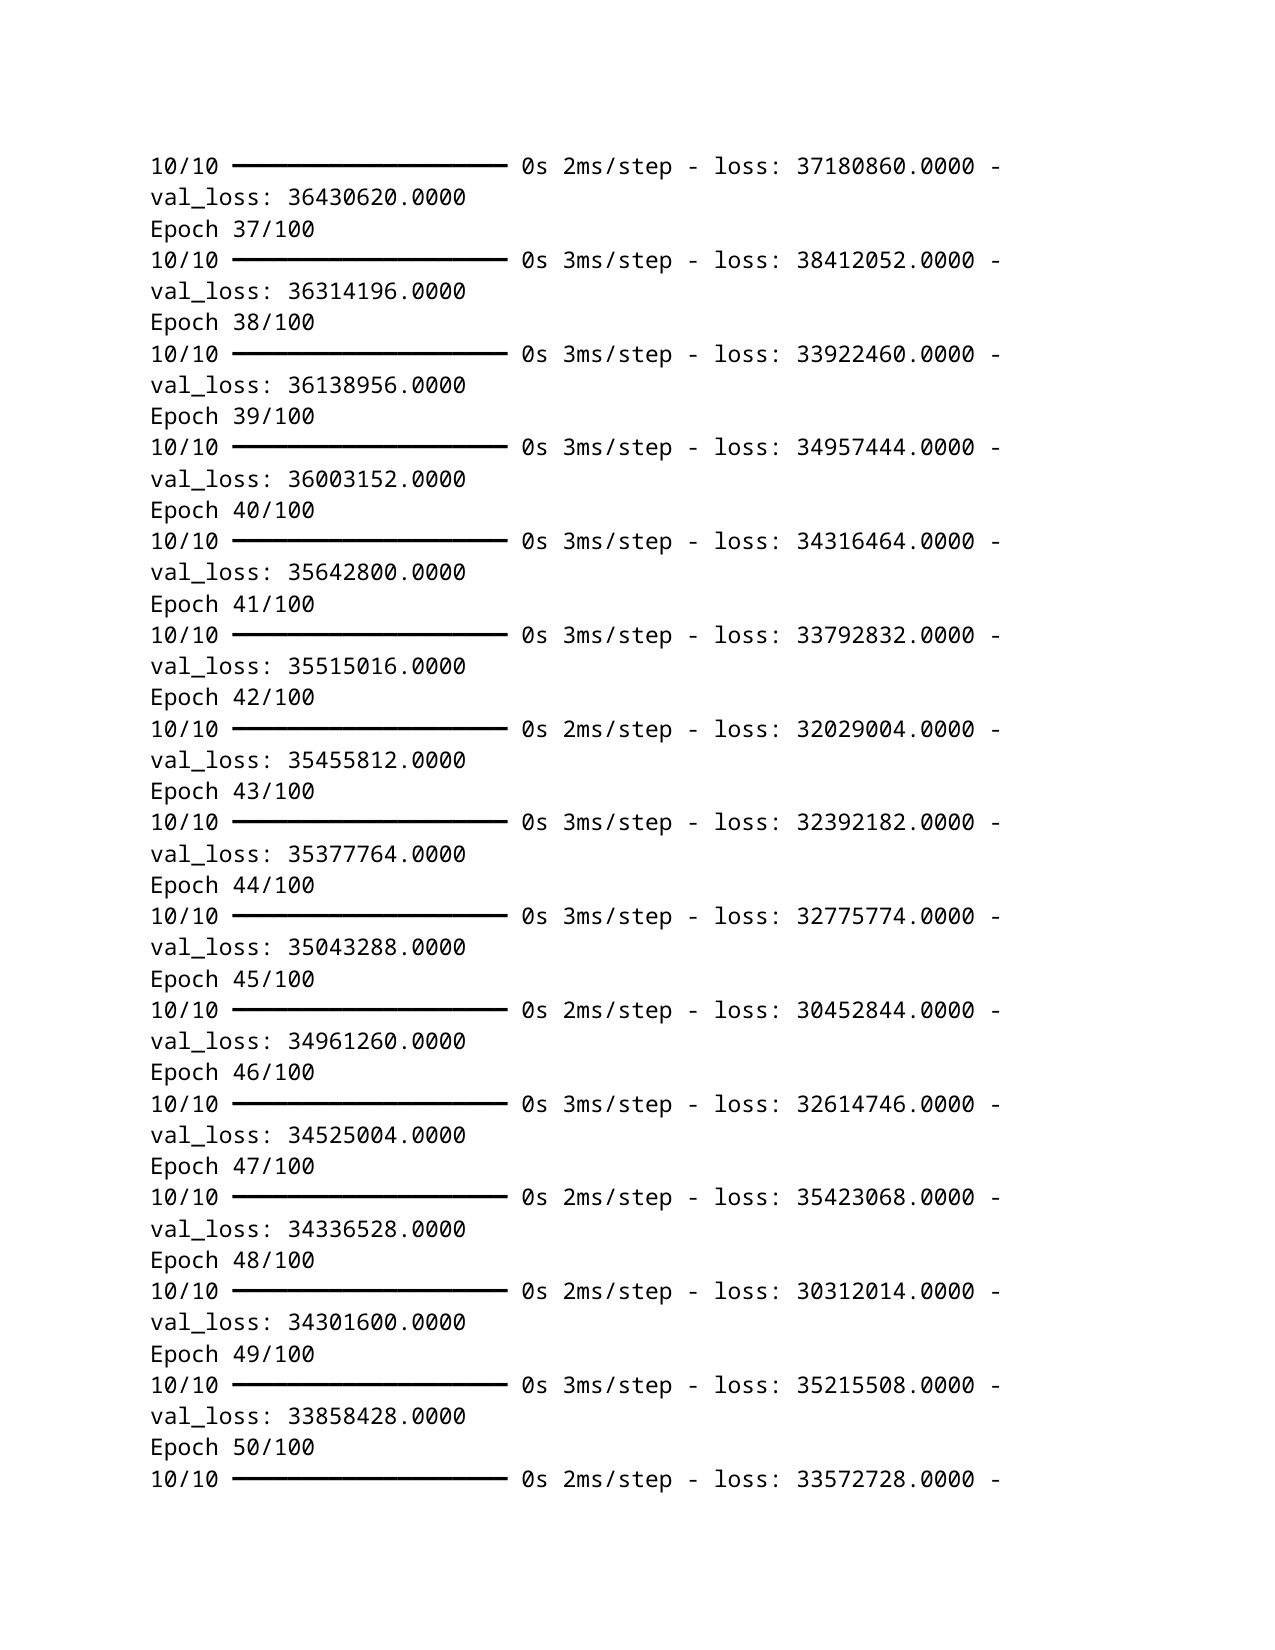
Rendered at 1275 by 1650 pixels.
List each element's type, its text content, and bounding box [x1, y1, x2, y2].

text 10/10 ━━━━━━━━━━━━━━━━━━━━ 0s 2ms/step - loss: 37180860.0000 - val_loss: 36430620.0000 Epoch 37/100 10/10 ━━━━━━━━━━━━━━━━━━━━ 0s 3ms/step - loss: 38412052.0000 - val_loss: 36314196.0000 Epoch 38/100 10/10 ━━━━━━━━━━━━━━━━━━━━ 0s 3ms/step - loss: 33922460.0000 - val_loss: 36138956.0000 Epoch 39/100 10/10 ━━━━━━━━━━━━━━━━━━━━ 0s 3ms/step - loss: 34957444.0000 - val_loss: 36003152.0000 Epoch 40/100 10/10 ━━━━━━━━━━━━━━━━━━━━ 0s 3ms/step - loss: 34316464.0000 - val_loss: 35642800.0000 Epoch 41/100 10/10 ━━━━━━━━━━━━━━━━━━━━ 0s 3ms/step - loss: 33792832.0000 - val_loss: 35515016.0000 Epoch 42/100 10/10 ━━━━━━━━━━━━━━━━━━━━ 0s 2ms/step - loss: 32029004.0000 - val_loss: 35455812.0000 Epoch 43/100 10/10 ━━━━━━━━━━━━━━━━━━━━ 0s 3ms/step - loss: 32392182.0000 - val_loss: 35377764.0000 Epoch 44/100 10/10 ━━━━━━━━━━━━━━━━━━━━ 0s 3ms/step - loss: 32775774.0000 - val_loss: 35043288.0000 Epoch 45/100 10/10 ━━━━━━━━━━━━━━━━━━━━ 0s 2ms/step - loss: 30452844.0000 - val_loss: 34961260.0000 Epoch 46/100 10/10 ━━━━━━━━━━━━━━━━━━━━ 0s 3ms/step - loss: 32614746.0000 - val_loss: 34525004.0000 Epoch 47/100 10/10 ━━━━━━━━━━━━━━━━━━━━ 0s 2ms/step - loss: 35423068.0000 - val_loss: 34336528.0000 Epoch 48/100 10/10 ━━━━━━━━━━━━━━━━━━━━ 0s 2ms/step - loss: 30312014.0000 - val_loss: 34301600.0000 Epoch 49/100 10/10 ━━━━━━━━━━━━━━━━━━━━ 0s 3ms/step - loss: 35215508.0000 - val_loss: 33858428.0000 Epoch 50/100 10/10 ━━━━━━━━━━━━━━━━━━━━ 0s 2ms/step - loss: 33572728.0000 [150, 150, 1125, 1494]
